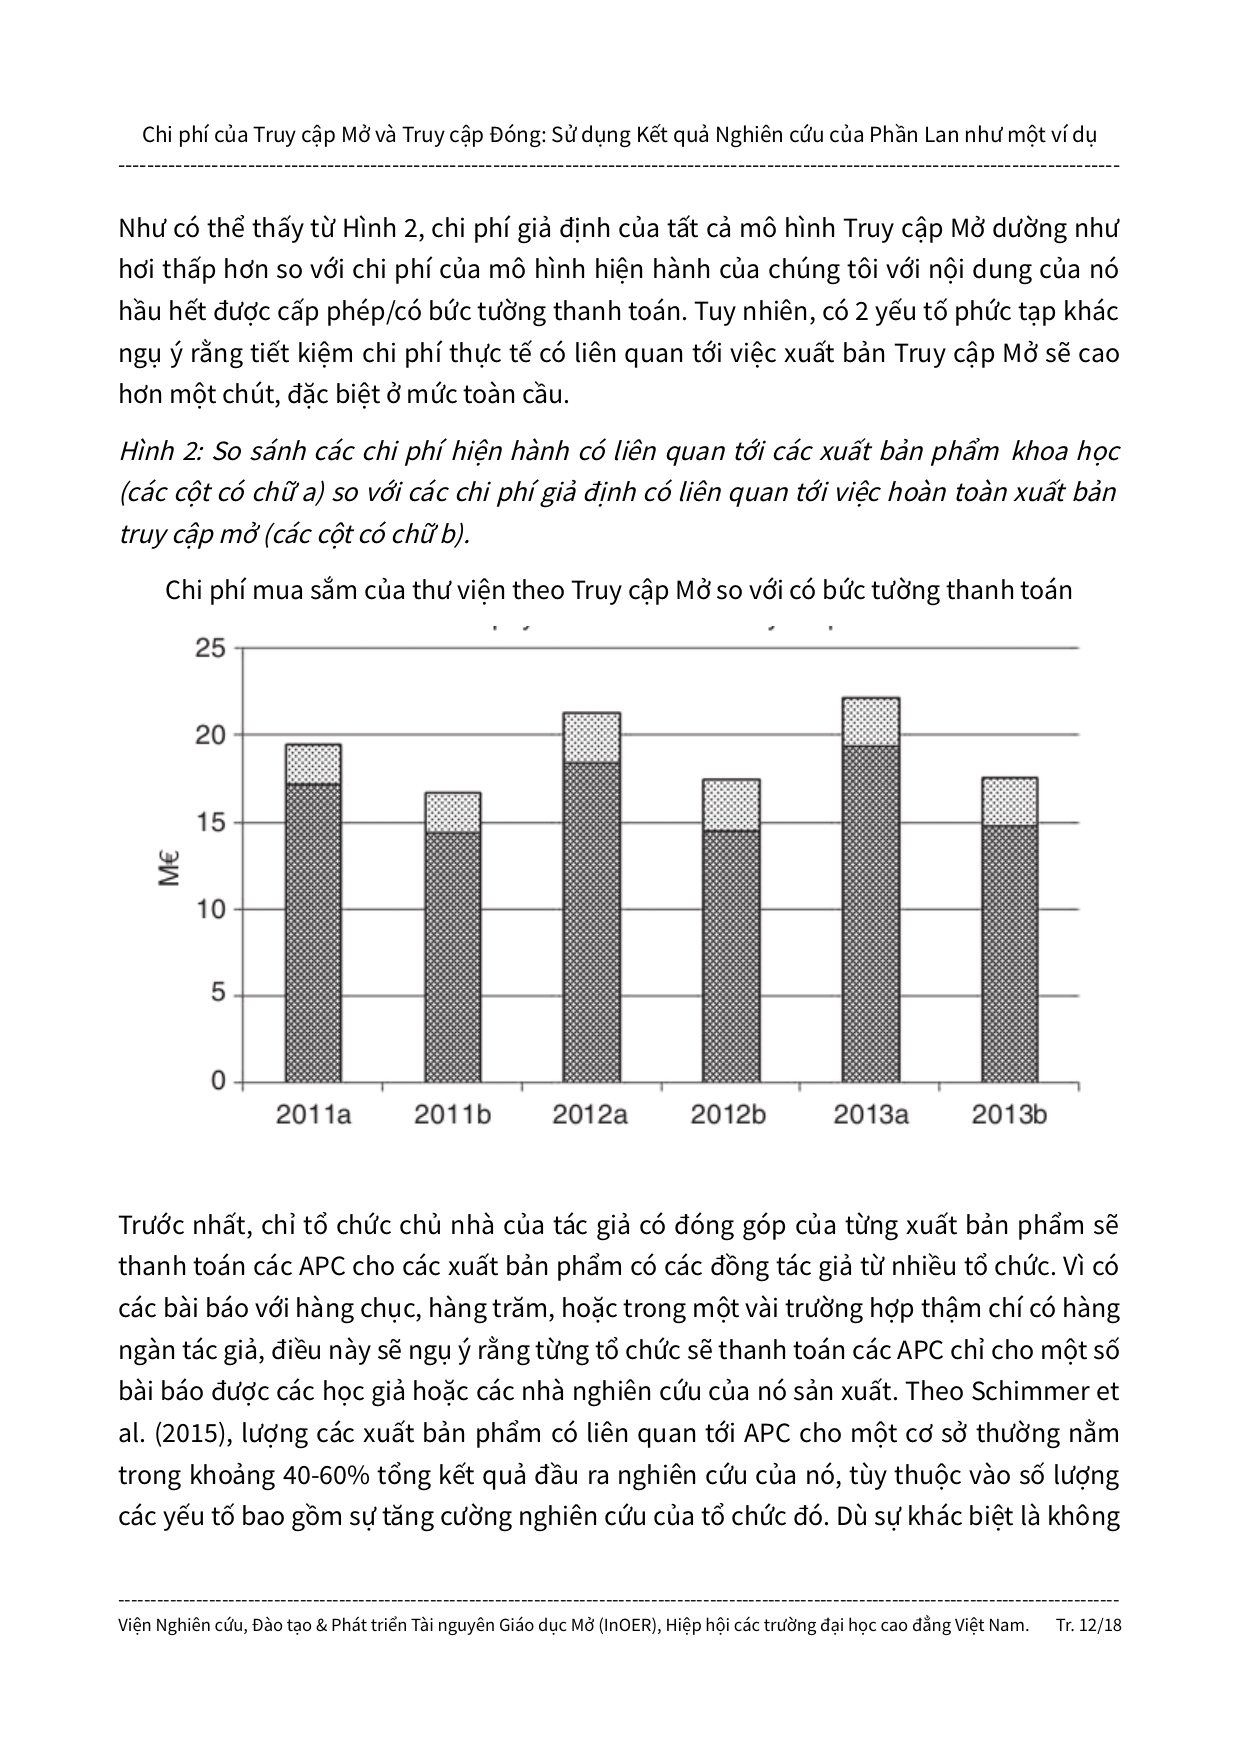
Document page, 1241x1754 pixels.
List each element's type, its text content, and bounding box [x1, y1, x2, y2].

text Như có thể thấy từ Hình 2, chi phí giả định của tất cả mô hình Truy cập Mở dường như hơi thấp hơn so với chi phí của mô hình hiện hành của chúng tôi với nội dung của nó hầu hết được cấp phép/có bức tường thanh toán. Tuy nhiên, có 2 yếu tố phức tạp khác ngụ ý rằng tiết kiệm chi phí thực tế có liên quan tới việc xuất bản Truy cập Mở sẽ cao hơn một chút, đặc biệt ở mức toàn cầu. [118, 208, 1122, 411]
text Chi phí mua sắm của thư viện theo Truy cập Mở so với có bức tường thanh toán [118, 571, 1122, 607]
text Trước nhất, chỉ tổ chức chủ nhà của tác giả có đóng góp của từng xuất bản phẩm sẽ thanh toán các APC cho các xuất bản phẩm có các đồng tác giả từ nhiều tổ chức. Vì có các bài báo với hàng chục, hàng trăm, hoặc trong một vài trường hợp thậm chí có hàng ngàn tác giả, điều này sẽ ngụ ý rằng từng tổ chức sẽ thanh toán các APC chỉ cho một số bài báo được các học giả hoặc các nhà nghiên cứu của nó sản xuất. Theo Schimmer et al. (2015), lượng các xuất bản phẩm có liên quan tới APC cho một cơ sở thường nằm trong khoảng 40-60% tổng kết quả đầu ra nghiên cứu của nó, tùy thuộc vào số lượng các yếu tố bao gồm sự tăng cường nghiên cứu của tổ chức đó. Dù sự khác biệt là không [118, 1205, 1122, 1533]
picture [118, 626, 1123, 1144]
text Hình 2: So sánh các chi phí hiện hành có liên quan tới các xuất bản phẩm khoa học (các cột có chữ a) so với các chi phí giả định có liên quan tới việc hoàn toàn xuất bản truy cập mở (các cột có chữ b). [118, 431, 1122, 551]
